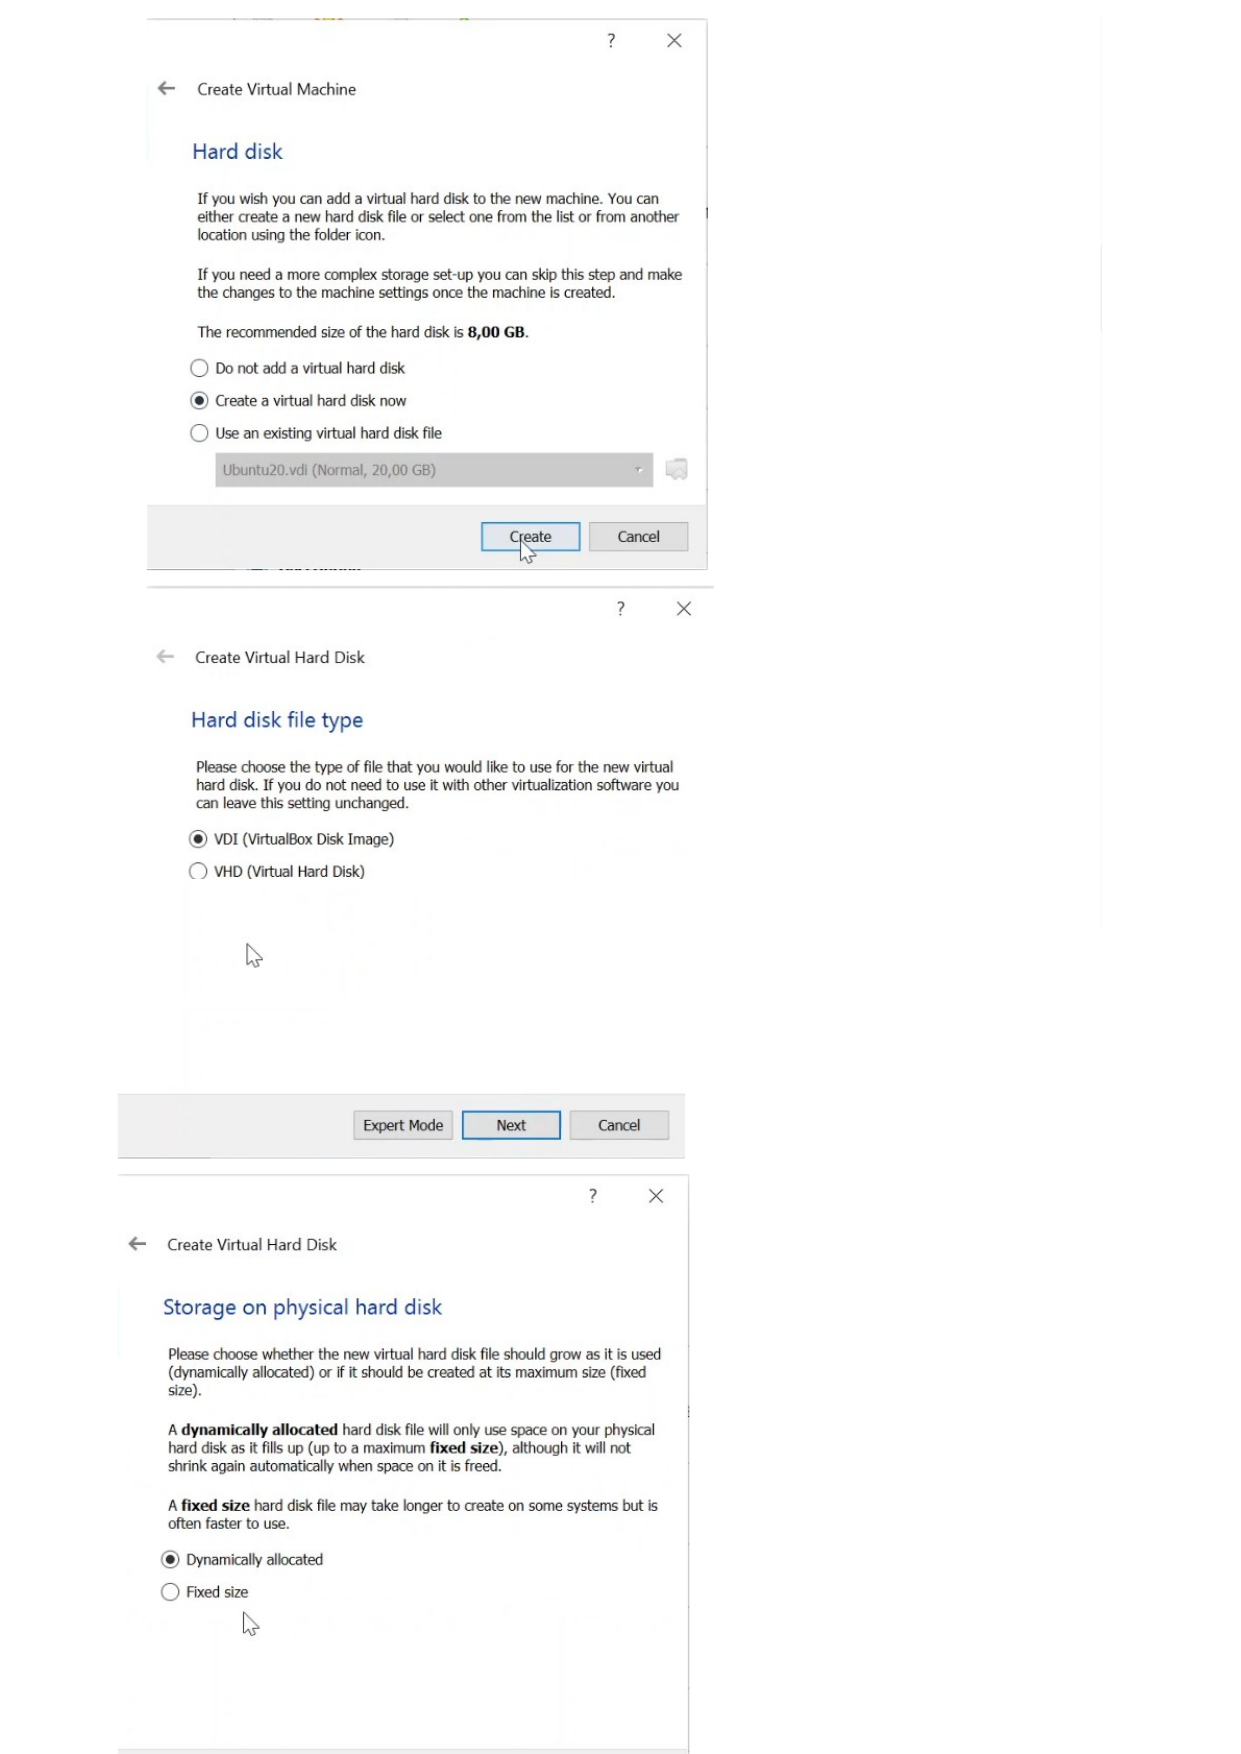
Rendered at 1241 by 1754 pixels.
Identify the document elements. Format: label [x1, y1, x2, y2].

picture [98, 17, 1102, 1754]
